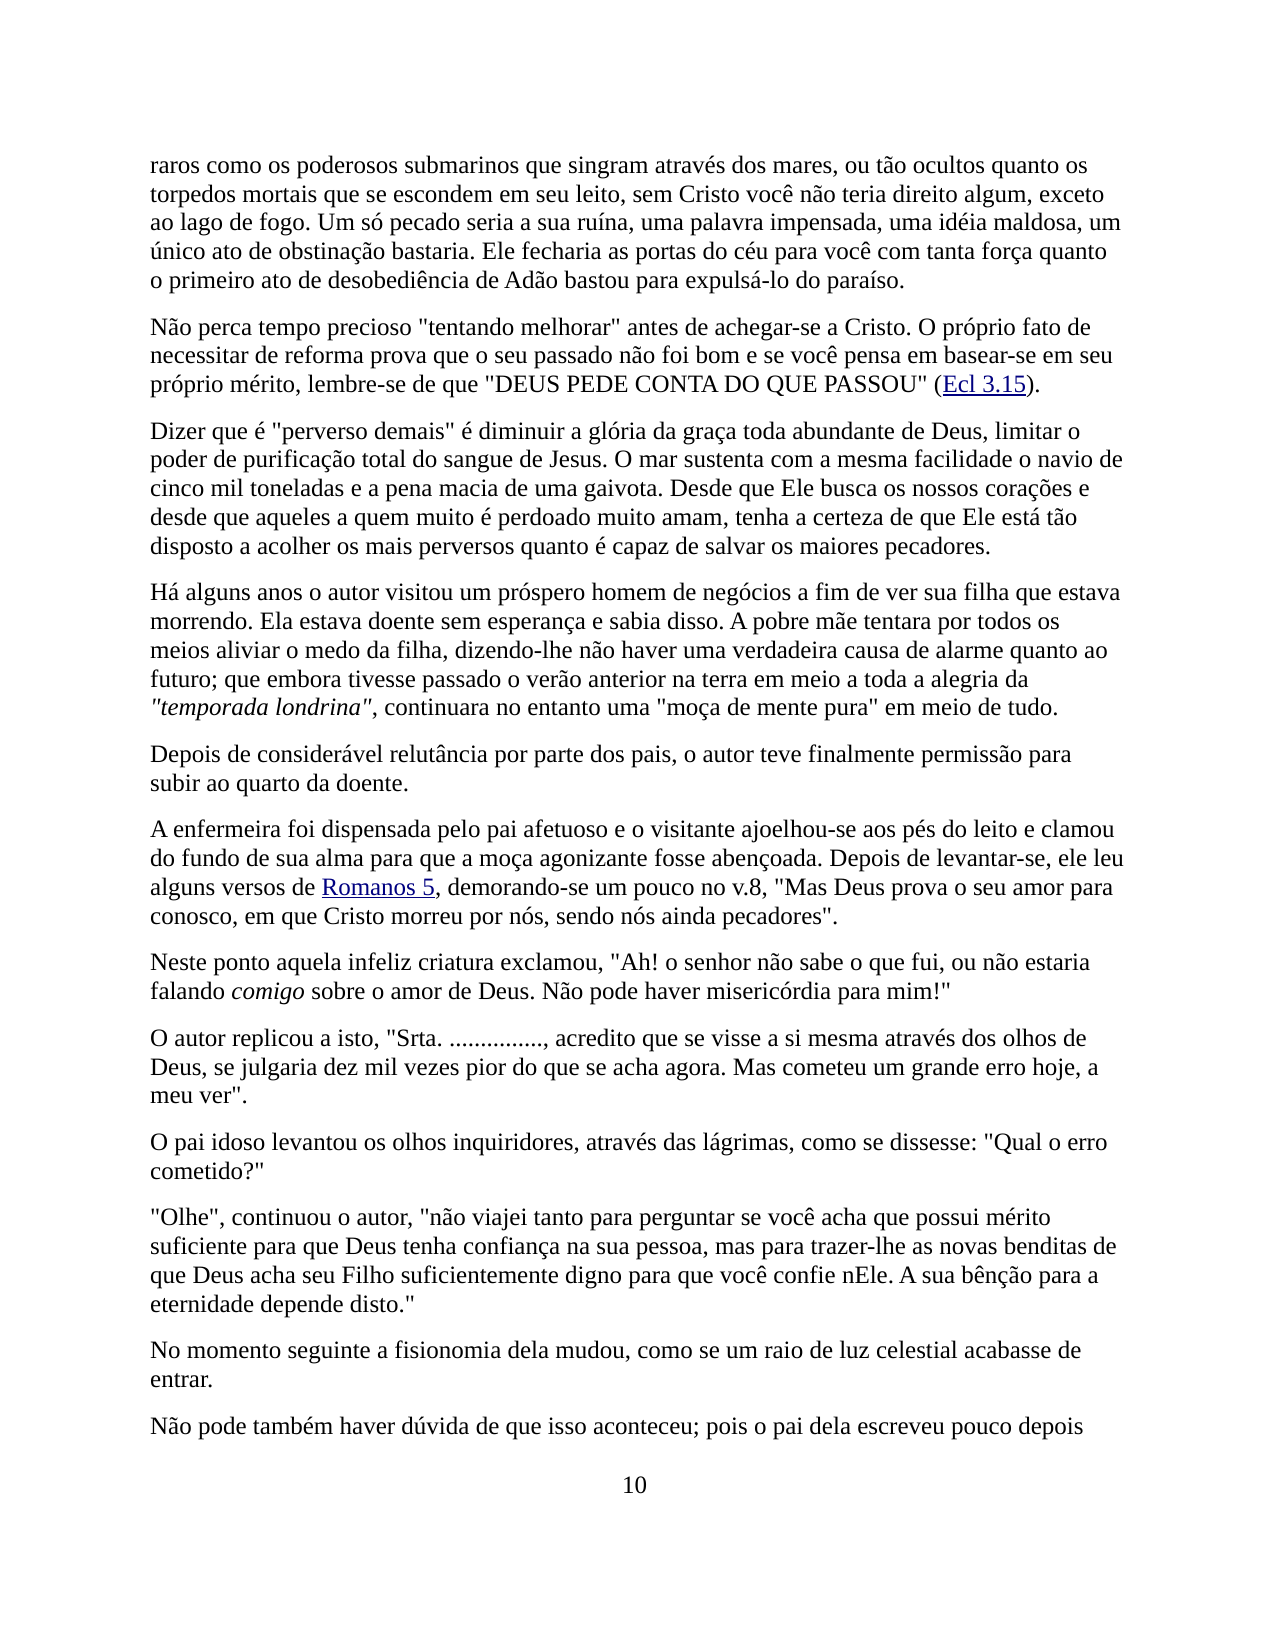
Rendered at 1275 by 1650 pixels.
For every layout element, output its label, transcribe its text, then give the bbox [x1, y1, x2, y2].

text No momento seguinte a fisionomia dela mudou, como se um raio de luz celestial acabasse de entrar. [150, 1335, 1125, 1393]
text Depois de considerável relutância por parte dos pais, o autor teve finalmente permissão para subir ao quarto da doente. [150, 739, 1125, 797]
text Não perca tempo precioso "tentando melhorar" antes de achegar-se a Cristo. O próprio fato de necessitar de reforma prova que o seu passado não foi bom e se você pensa em basear-se em seu próprio mérito, lembre-se de que "DEUS PEDE CONTA DO QUE PASSOU" (Ecl 3.15). [150, 312, 1125, 398]
text Há alguns anos o autor visitou um próspero homem de negócios a fim de ver sua filha que estava morrendo. Ela estava doente sem esperança e sabia disso. A pobre mãe tentara por todos os meios aliviar o medo da filha, dizendo-lhe não haver uma verdadeira causa de alarme quanto ao futuro; que embora tivesse passado o verão anterior na terra em meio a toda a alegria da "temporada londrina", continuara no entanto uma "moça de mente pura" em meio de tudo. [150, 577, 1125, 721]
text Dizer que é "perverso demais" é diminuir a glória da graça toda abundante de Deus, limitar o poder de purificação total do sangue de Jesus. O mar sustenta com a mesma facilidade o navio de cinco mil toneladas e a pena macia de uma gaivota. Desde que Ele busca os nossos corações e desde que aqueles a quem muito é perdoado muito amam, tenha a certeza de que Ele está tão disposto a acolher os mais perversos quanto é capaz de salvar os maiores pecadores. [150, 416, 1125, 559]
text Não pode também haver dúvida de que isso aconteceu; pois o pai dela escreveu pouco depois [150, 1411, 1125, 1439]
text O pai idoso levantou os olhos inquiridores, através das lágrimas, como se dissesse: "Qual o erro cometido?" [150, 1127, 1125, 1184]
text A enfermeira foi dispensada pelo pai afetuoso e o visitante ajoelhou-se aos pés do leito e clamou do fundo de sua alma para que a moça agonizante fosse abençoada. Depois de levantar-se, ele leu alguns versos de Romanos 5, demorando-se um pouco no v.8, "Mas Deus prova o seu amor para conosco, em que Cristo morreu por nós, sendo nós ainda pecadores". [150, 814, 1125, 929]
text O autor replicou a isto, "Srta. ..............., acredito que se visse a si mesma através dos olhos de Deus, se julgaria dez mil vezes pior do que se acha agora. Mas cometeu um grande erro hoje, a meu ver". [150, 1023, 1125, 1109]
text Neste ponto aquela infeliz criatura exclamou, "Ah! o senhor não sabe o que fui, ou não estaria falando comigo sobre o amor de Deus. Não pode haver misericórdia para mim!" [150, 947, 1125, 1005]
text "Olhe", continuou o autor, "não viajei tanto para perguntar se você acha que possui mérito suficiente para que Deus tenha confiança na sua pessoa, mas para trazer-lhe as novas benditas de que Deus acha seu Filho suficientemente digno para que você confie nEle. A sua bênção para a eternidade depende disto." [150, 1202, 1125, 1317]
text raros como os poderosos submarinos que singram através dos mares, ou tão ocultos quanto os torpedos mortais que se escondem em seu leito, sem Cristo você não teria direito algum, exceto ao lago de fogo. Um só pecado seria a sua ruína, uma palavra impensada, uma idéia maldosa, um único ato de obstinação bastaria. Ele fecharia as portas do céu para você com tanta força quanto o primeiro ato de desobediência de Adão bastou para expulsá-lo do paraíso. [150, 150, 1125, 294]
